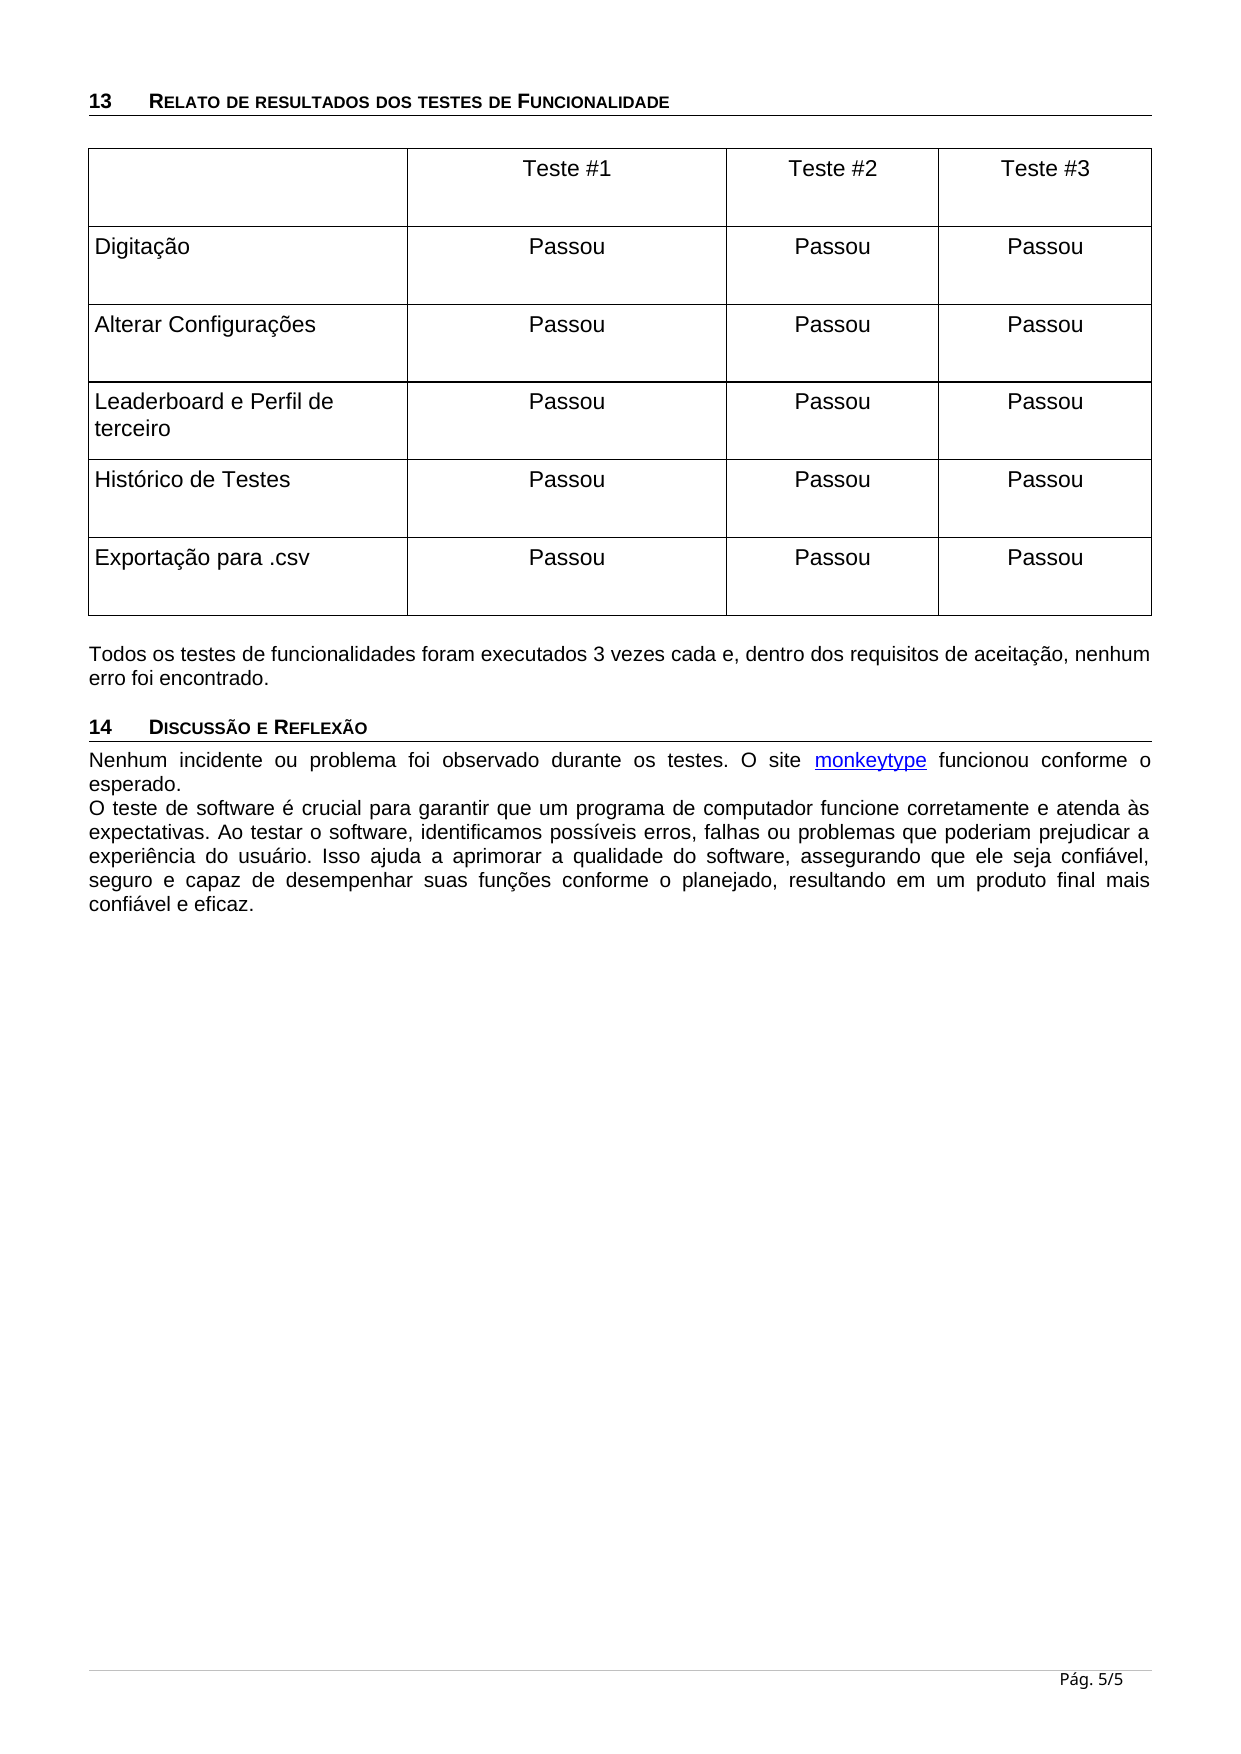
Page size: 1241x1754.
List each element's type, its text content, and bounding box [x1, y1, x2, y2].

table_header [89, 149, 407, 226]
text Nenhum incidente ou problema foi observado durante os testes. O site monkeytype funcionou conforme o esperado. [89, 748, 1152, 796]
table_cell Histórico de Testes [89, 460, 407, 537]
text O teste de software é crucial para garantir que um programa de computador funcione corretamente e atenda às expectativas. Ao testar o software, identificamos possíveis erros, falhas ou problemas que poderiam prejudicar a experiência do usuário. Isso ajuda a aprimorar a qualidade do software, assegurando que ele seja confiável, seguro e capaz de desempenhar suas funções conforme o planejado, resultando em um produto final mais confiável e eficaz. [89, 796, 1152, 916]
table_cell Passou [939, 538, 1151, 614]
subtitle Discussão e Reflexão [89, 715, 1152, 741]
table_cell Passou [408, 305, 726, 381]
subtitle Relato de resultados dos testes de Funcionalidade [89, 89, 1152, 115]
text Todos os testes de funcionalidades foram executados 3 vezes cada e, dentro dos requisitos de aceitação, nenhum erro foi encontrado. [89, 642, 1152, 690]
table_cell Passou [727, 305, 938, 381]
table_cell Passou [408, 460, 726, 537]
table_cell Passou [727, 227, 938, 304]
table_cell Exportação para .csv [89, 538, 407, 614]
table_cell Passou [939, 227, 1151, 304]
table_cell Alterar Configurações [89, 305, 407, 381]
table_cell Passou [408, 227, 726, 304]
table_cell Passou [727, 383, 938, 459]
table_cell Passou [939, 383, 1151, 459]
table_header Teste #3 [939, 149, 1151, 226]
table_cell Passou [727, 538, 938, 614]
table_cell Passou [939, 460, 1151, 537]
table_cell Passou [408, 538, 726, 614]
table_header Teste #1 [408, 149, 726, 226]
table_cell Passou [408, 383, 726, 459]
table_cell Passou [727, 460, 938, 537]
table_header Teste #2 [727, 149, 938, 226]
table_cell Leaderboard e Perfil de terceiro [89, 383, 407, 459]
table_cell Passou [939, 305, 1151, 381]
table_cell Digitação [89, 227, 407, 304]
